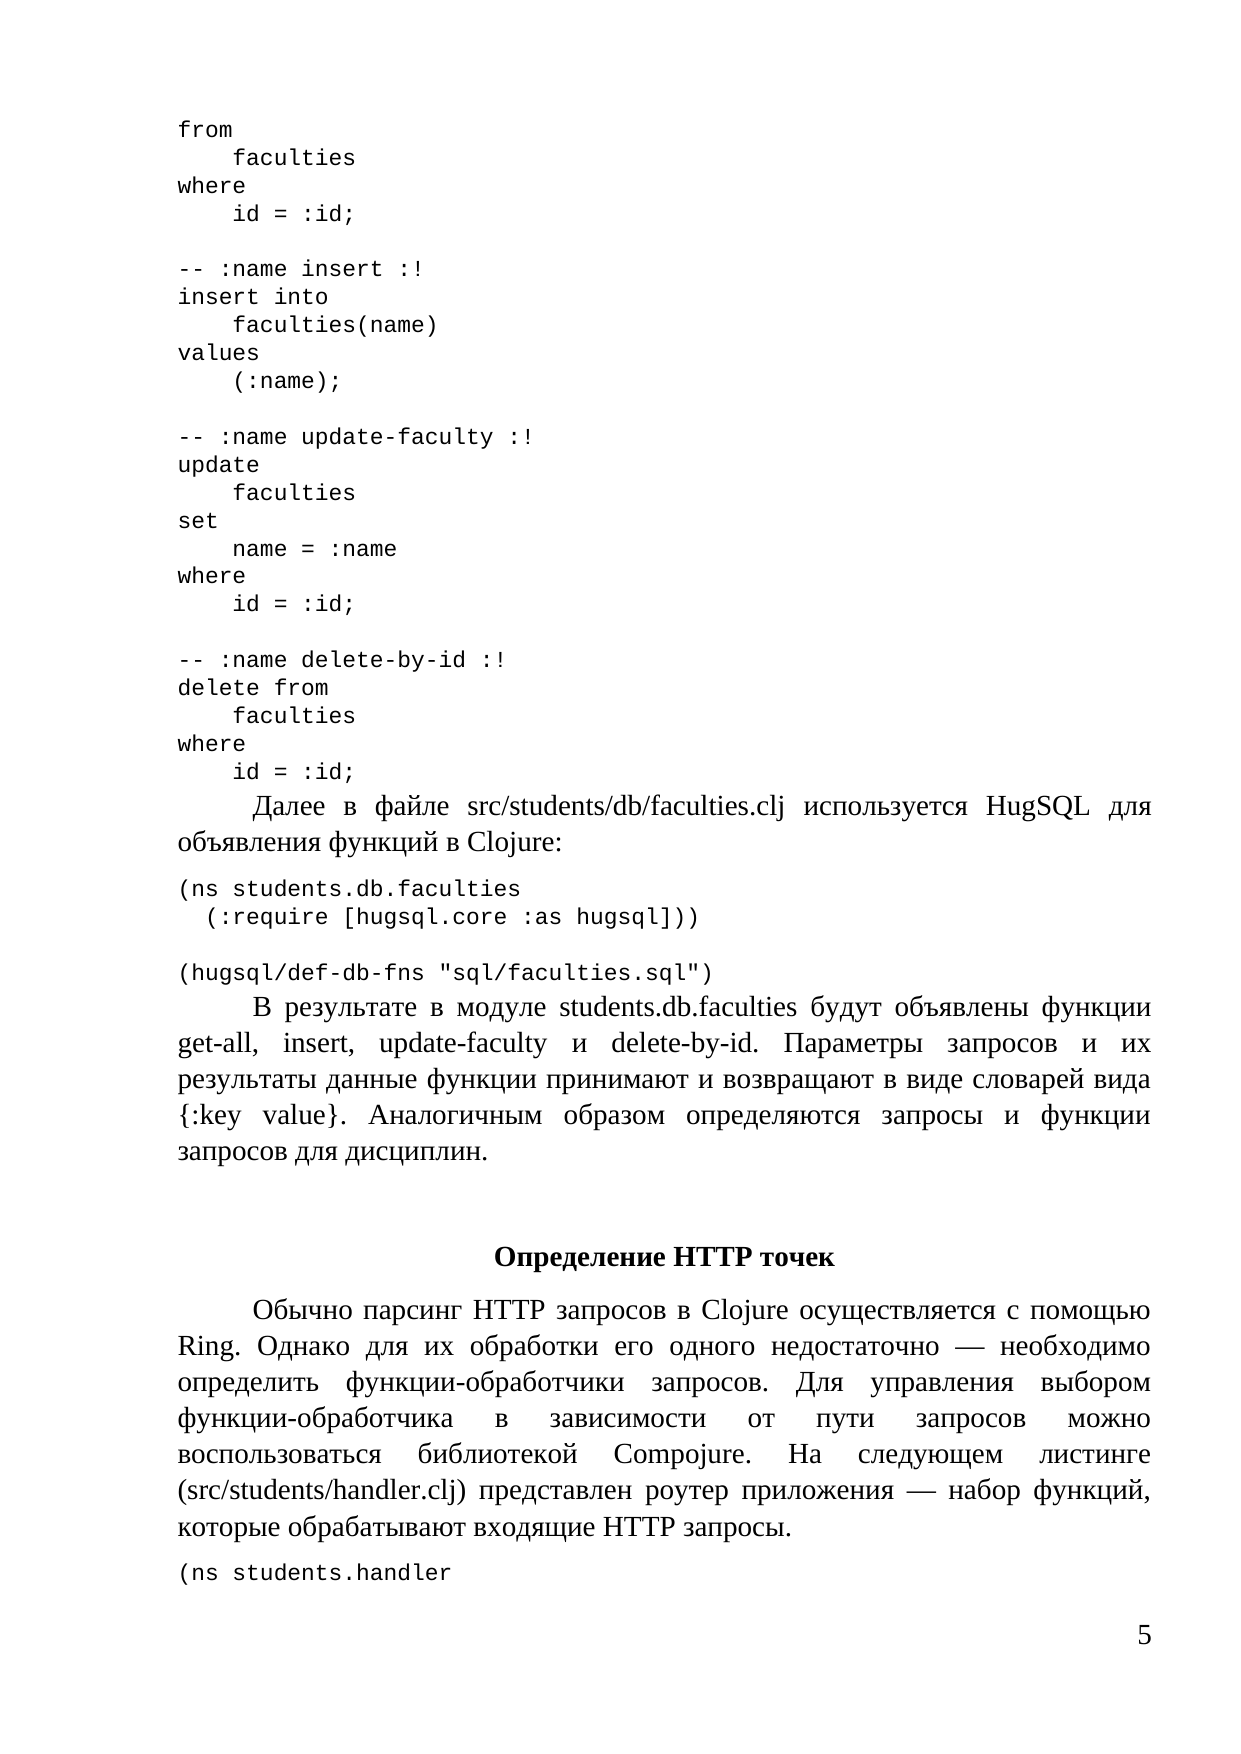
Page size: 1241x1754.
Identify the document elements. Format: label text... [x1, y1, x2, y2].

text (ns students.handler [177, 1561, 1152, 1587]
text values [177, 341, 1152, 367]
text Определение HTTP точек [177, 1239, 1152, 1272]
text faculties(name) [177, 313, 1152, 339]
text where [177, 174, 1152, 200]
text id = :id; [177, 202, 1152, 228]
text (:require [hugsql.core :as hugsql])) [177, 905, 1152, 931]
text update [177, 453, 1152, 479]
text set [177, 509, 1152, 535]
text where [177, 732, 1152, 758]
text -- :name insert :! [177, 258, 1152, 284]
text faculties [177, 146, 1152, 172]
text Обычно парсинг HTTP запросов в Clojure осуществляется с помощью Ring. Однако для их обработки его одного недостаточно — необходимо определить функции-обработчики запросов. Для управления выбором функции-обработчика в зависимости от пути запросов можно воспользоваться библиотекой Compojure. На следующем листинге (src/students/handler.clj) представлен роутер приложения — набор функций, которые обрабатывают входящие HTTP запросы. [177, 1292, 1152, 1542]
text from [177, 118, 1152, 144]
text faculties [177, 704, 1152, 730]
text -- :name update-faculty :! [177, 425, 1152, 451]
text faculties [177, 481, 1152, 507]
text where [177, 565, 1152, 591]
text (:name); [177, 369, 1152, 395]
text name = :name [177, 537, 1152, 563]
text (ns students.db.faculties [177, 877, 1152, 903]
text id = :id; [177, 593, 1152, 619]
text -- :name delete-by-id :! [177, 648, 1152, 674]
text Далее в файле src/students/db/faculties.clj используется HugSQL для объявления функций в Clojure: [177, 788, 1152, 858]
text id = :id; [177, 760, 1152, 786]
text В результате в модуле students.db.faculties будут объявлены функции get-all, insert, update-faculty и delete-by-id. Параметры запросов и их результаты данные функции принимают и возвращают в виде словарей вида {:key value}. Аналогичным образом определяются запросы и функции запросов для дисциплин. [177, 989, 1152, 1167]
text (hugsql/def-db-fns "sql/faculties.sql") [177, 961, 1152, 987]
text insert into [177, 286, 1152, 312]
text delete from [177, 676, 1152, 702]
